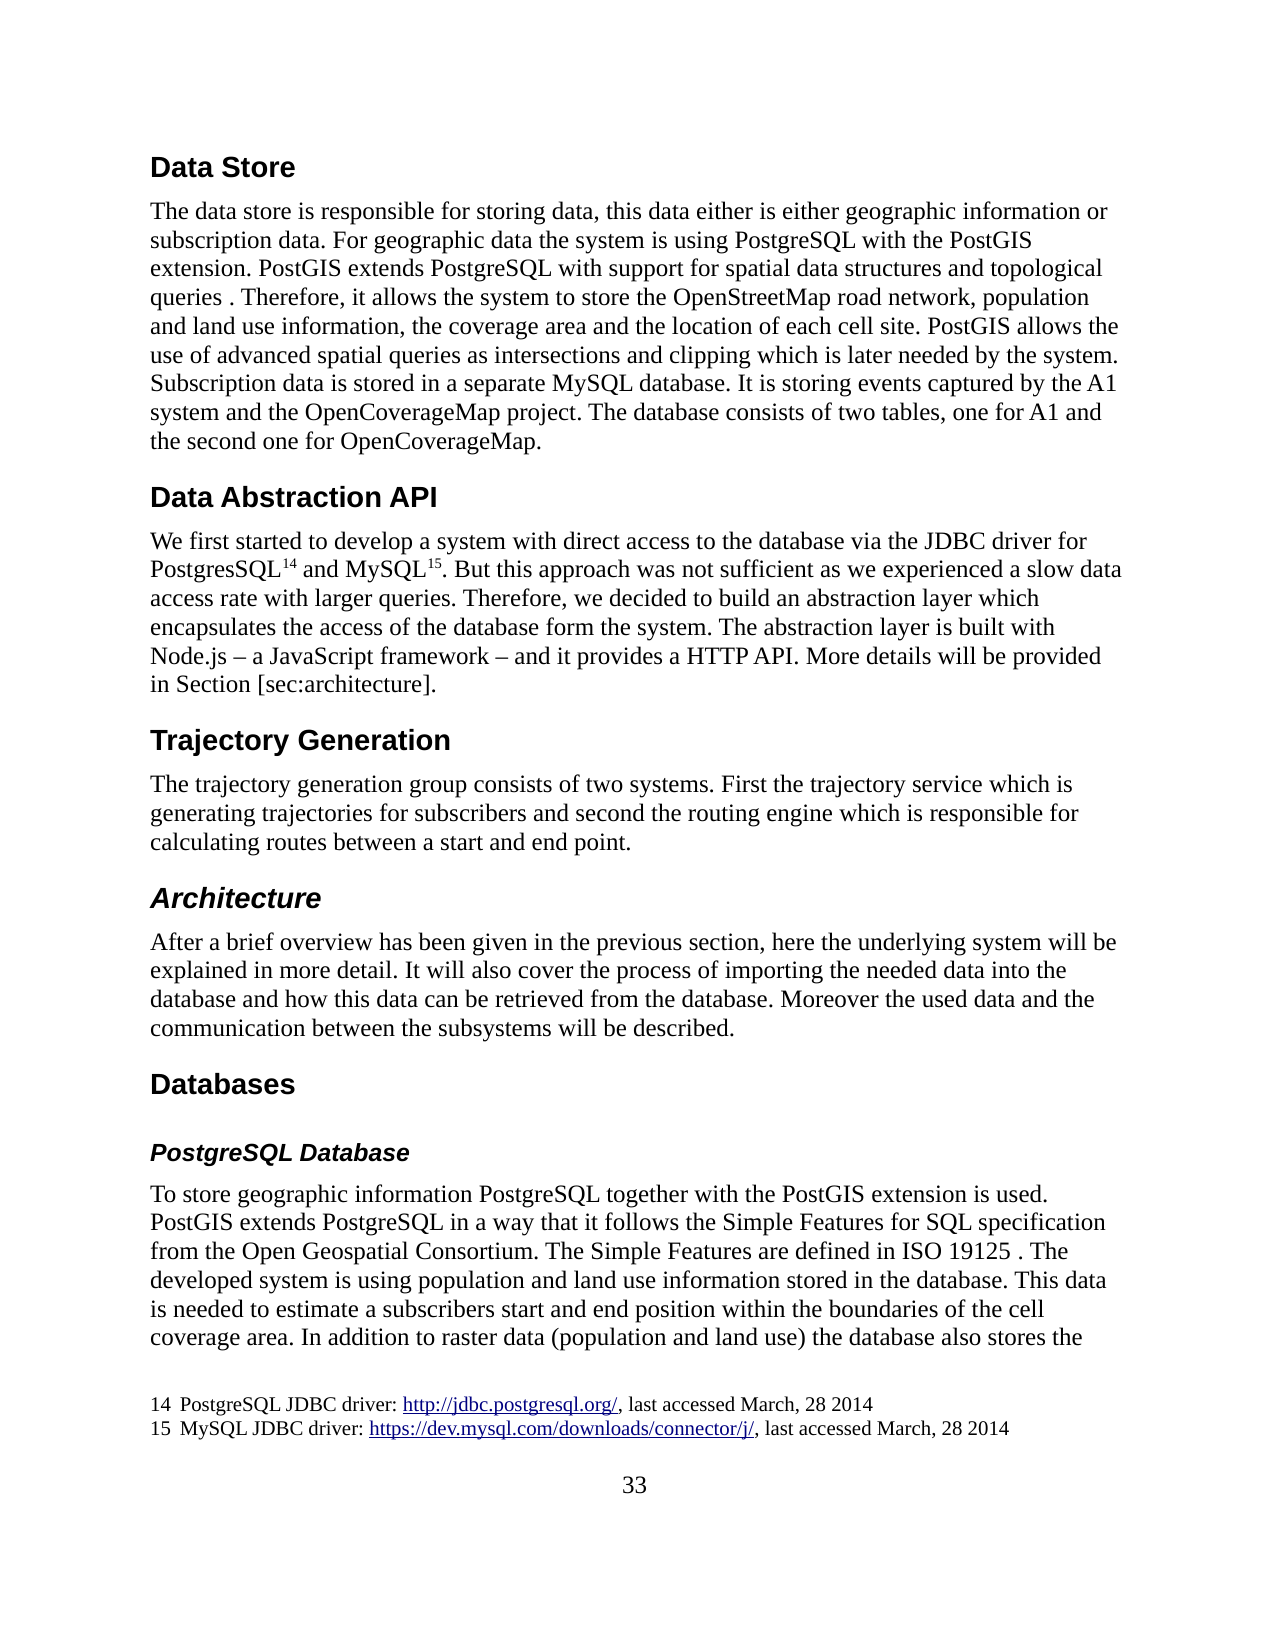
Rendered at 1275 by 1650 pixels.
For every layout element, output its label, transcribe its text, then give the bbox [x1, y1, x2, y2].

subtitle Architecture [150, 881, 1125, 914]
text After a brief overview has been given in the previous section, here the underlying system will be explained in more detail. It will also cover the process of importing the needed data into the database and how this data can be retrieved from the database. Moreover the used data and the communication between the subsystems will be described. [150, 927, 1125, 1042]
text The data store is responsible for storing data, this data either is either geographic information or subscription data. For geographic data the system is using PostgreSQL with the PostGIS extension. PostGIS extends PostgreSQL with support for spatial data structures and topological queries . Therefore, it allows the system to store the OpenStreetMap road network, population and land use information, the coverage area and the location of each cell site. PostGIS allows the use of advanced spatial queries as intersections and clipping which is later needed by the system. Subscription data is stored in a separate MySQL database. It is storing events captured by the A1 system and the OpenCoverageMap project. The database consists of two tables, one for A1 and the second one for OpenCoverageMap. [150, 196, 1125, 455]
subtitle Databases [150, 1067, 1125, 1100]
text PostgreSQL JDBC driver: http://jdbc.postgresql.org/, last accessed March, 28 2014 [150, 1392, 1125, 1416]
text We first started to develop a system with direct access to the database via the JDBC driver for PostgresSQL and MySQL. But this approach was not sufficient as we experienced a slow data access rate with larger queries. Therefore, we decided to build an abstraction layer which encapsulates the access of the database form the system. The abstraction layer is built with Node.js – a JavaScript framework – and it provides a HTTP API. More details will be provided in Section [sec:architecture]. [150, 526, 1125, 698]
text MySQL JDBC driver: https://dev.mysql.com/downloads/connector/j/, last accessed March, 28 2014 [150, 1416, 1125, 1440]
subtitle PostgreSQL Database [150, 1138, 1125, 1166]
text The trajectory generation group consists of two systems. First the trajectory service which is generating trajectories for subscribers and second the routing engine which is responsible for calculating routes between a start and end point. [150, 769, 1125, 856]
subtitle Trajectory Generation [150, 723, 1125, 757]
text To store geographic information PostgreSQL together with the PostGIS extension is used. PostGIS extends PostgreSQL in a way that it follows the Simple Features for SQL specification from the Open Geospatial Consortium. The Simple Features are defined in ISO 19125 . The developed system is using population and land use information stored in the database. This data is needed to estimate a subscribers start and end position within the boundaries of the cell coverage area. In addition to raster data (population and land use) the database also stores the [150, 1179, 1125, 1351]
subtitle Data Store [150, 150, 1125, 183]
subtitle Data Abstraction API [150, 480, 1125, 513]
